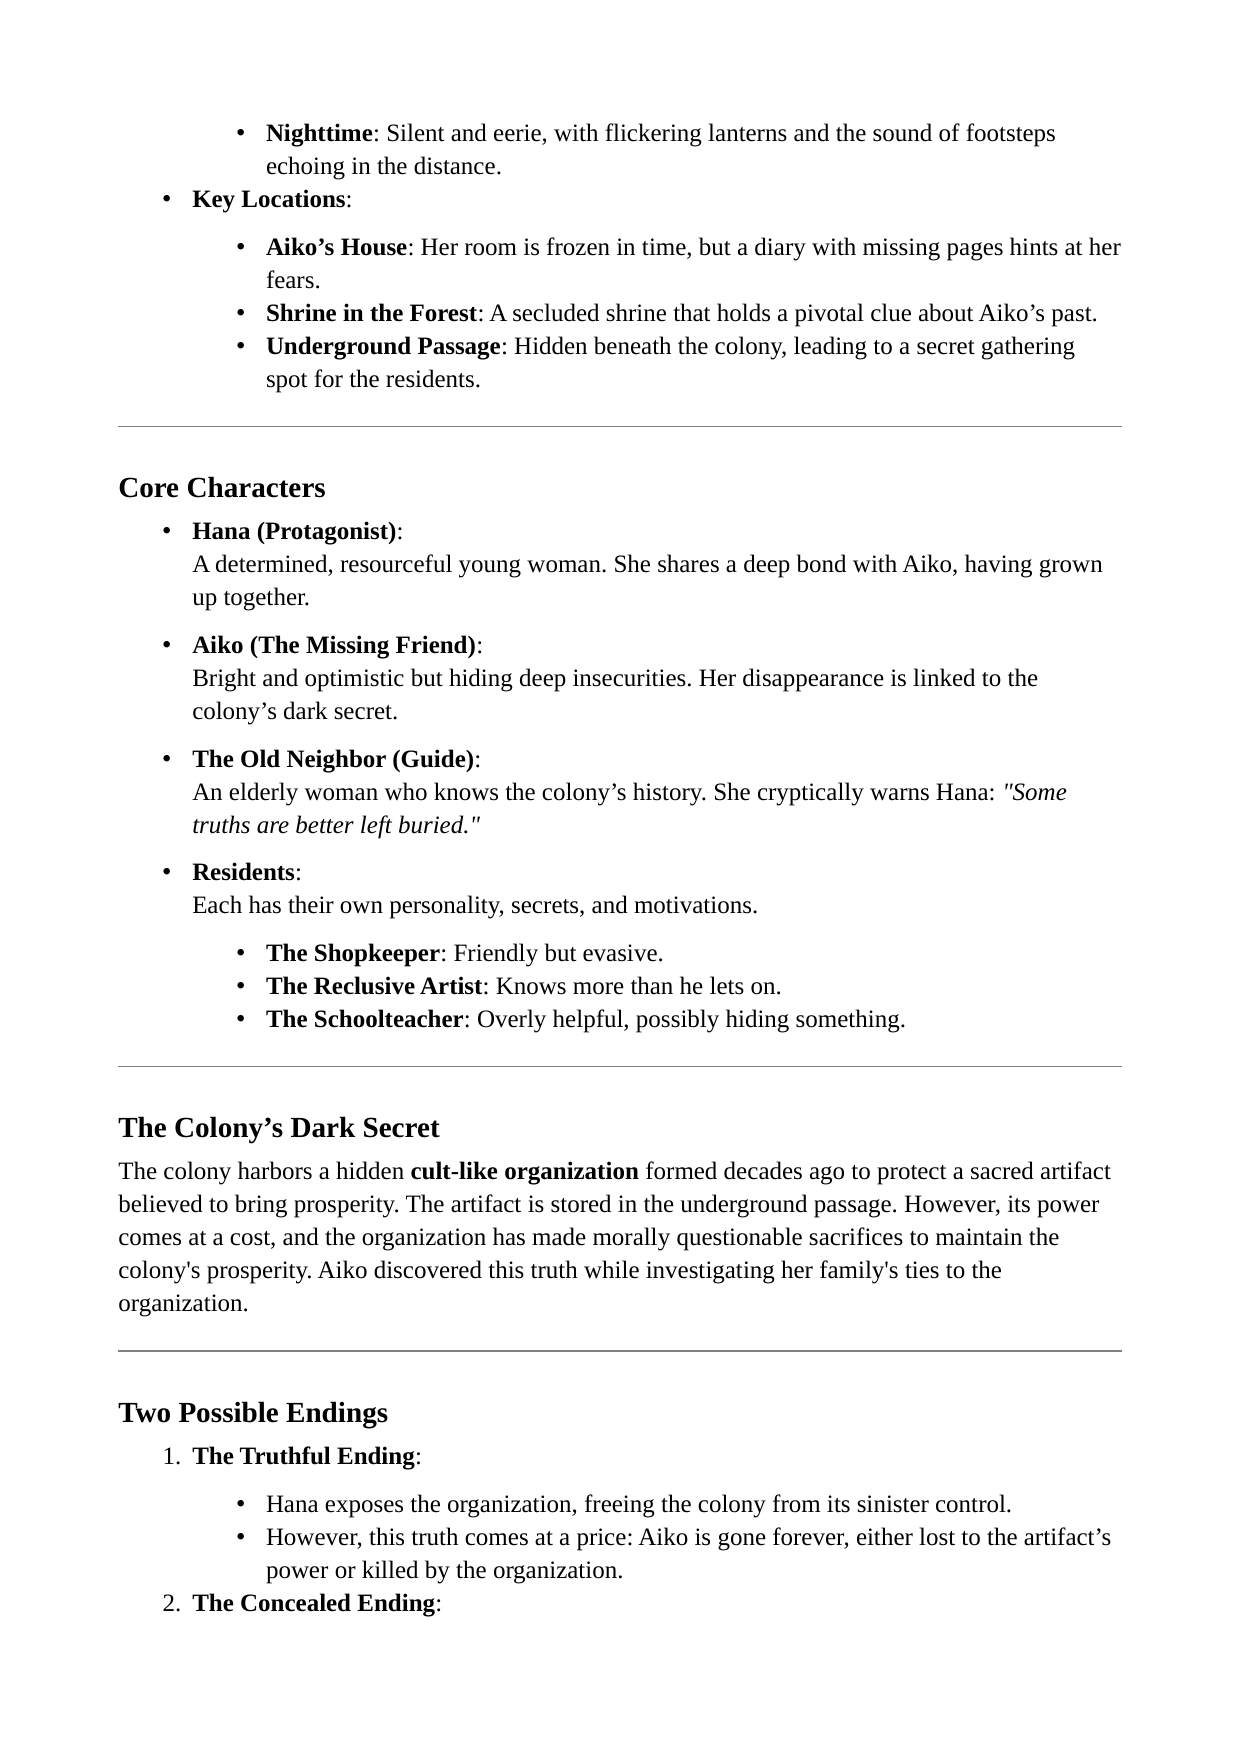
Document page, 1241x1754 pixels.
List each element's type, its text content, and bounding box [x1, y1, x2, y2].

list Shrine in the Forest: A secluded shrine that holds a pivotal clue about Aiko’s past. [236, 298, 1122, 327]
list Aiko (The Missing Friend): Bright and optimistic but hiding deep insecurities. Her disappearance is linked to the colony’s dark secret. [162, 630, 1122, 725]
list The Schoolteacher: Overly helpful, possibly hiding something. [236, 1004, 1122, 1033]
list Aiko’s House: Her room is frozen in time, but a diary with missing pages hints at her fears. [236, 232, 1122, 293]
list However, this truth comes at a price: Aiko is gone forever, either lost to the artifact’s power or killed by the organization. [236, 1522, 1122, 1583]
list The Reclusive Artist: Knows more than he lets on. [236, 971, 1122, 1000]
subtitle The Colony’s Dark Secret [118, 1110, 1122, 1144]
list Nighttime: Silent and eerie, with flickering lanterns and the sound of footsteps echoing in the distance. [236, 118, 1122, 180]
list Hana (Protagonist): A determined, resourceful young woman. She shares a deep bond with Aiko, having grown up together. [162, 516, 1122, 611]
list The Old Neighbor (Guide): An elderly woman who knows the colony’s history. She cryptically warns Hana: "Some truths are better left buried." [162, 744, 1122, 838]
list Underground Passage: Hidden beneath the colony, leading to a secret gathering spot for the residents. [236, 331, 1122, 393]
subtitle Two Possible Endings [118, 1395, 1122, 1428]
list The Shopkeeper: Friendly but evasive. [236, 938, 1122, 967]
list The Truthful Ending: [162, 1441, 1122, 1470]
list Hana exposes the organization, freeing the colony from its sinister control. [236, 1489, 1122, 1517]
list Key Locations: [162, 184, 1122, 213]
list The Concealed Ending: [162, 1588, 1122, 1616]
list Residents: Each has their own personality, secrets, and motivations. [162, 857, 1122, 919]
subtitle Core Characters [118, 470, 1122, 504]
text The colony harbors a hidden cult-like organization formed decades ago to protect a sacred artifact believed to bring prosperity. The artifact is stored in the underground passage. However, its power comes at a cost, and the organization has made morally questionable sacrifices to maintain the colony's prosperity. Aiko discovered this truth while investigating her family's ties to the organization. [118, 1156, 1122, 1317]
